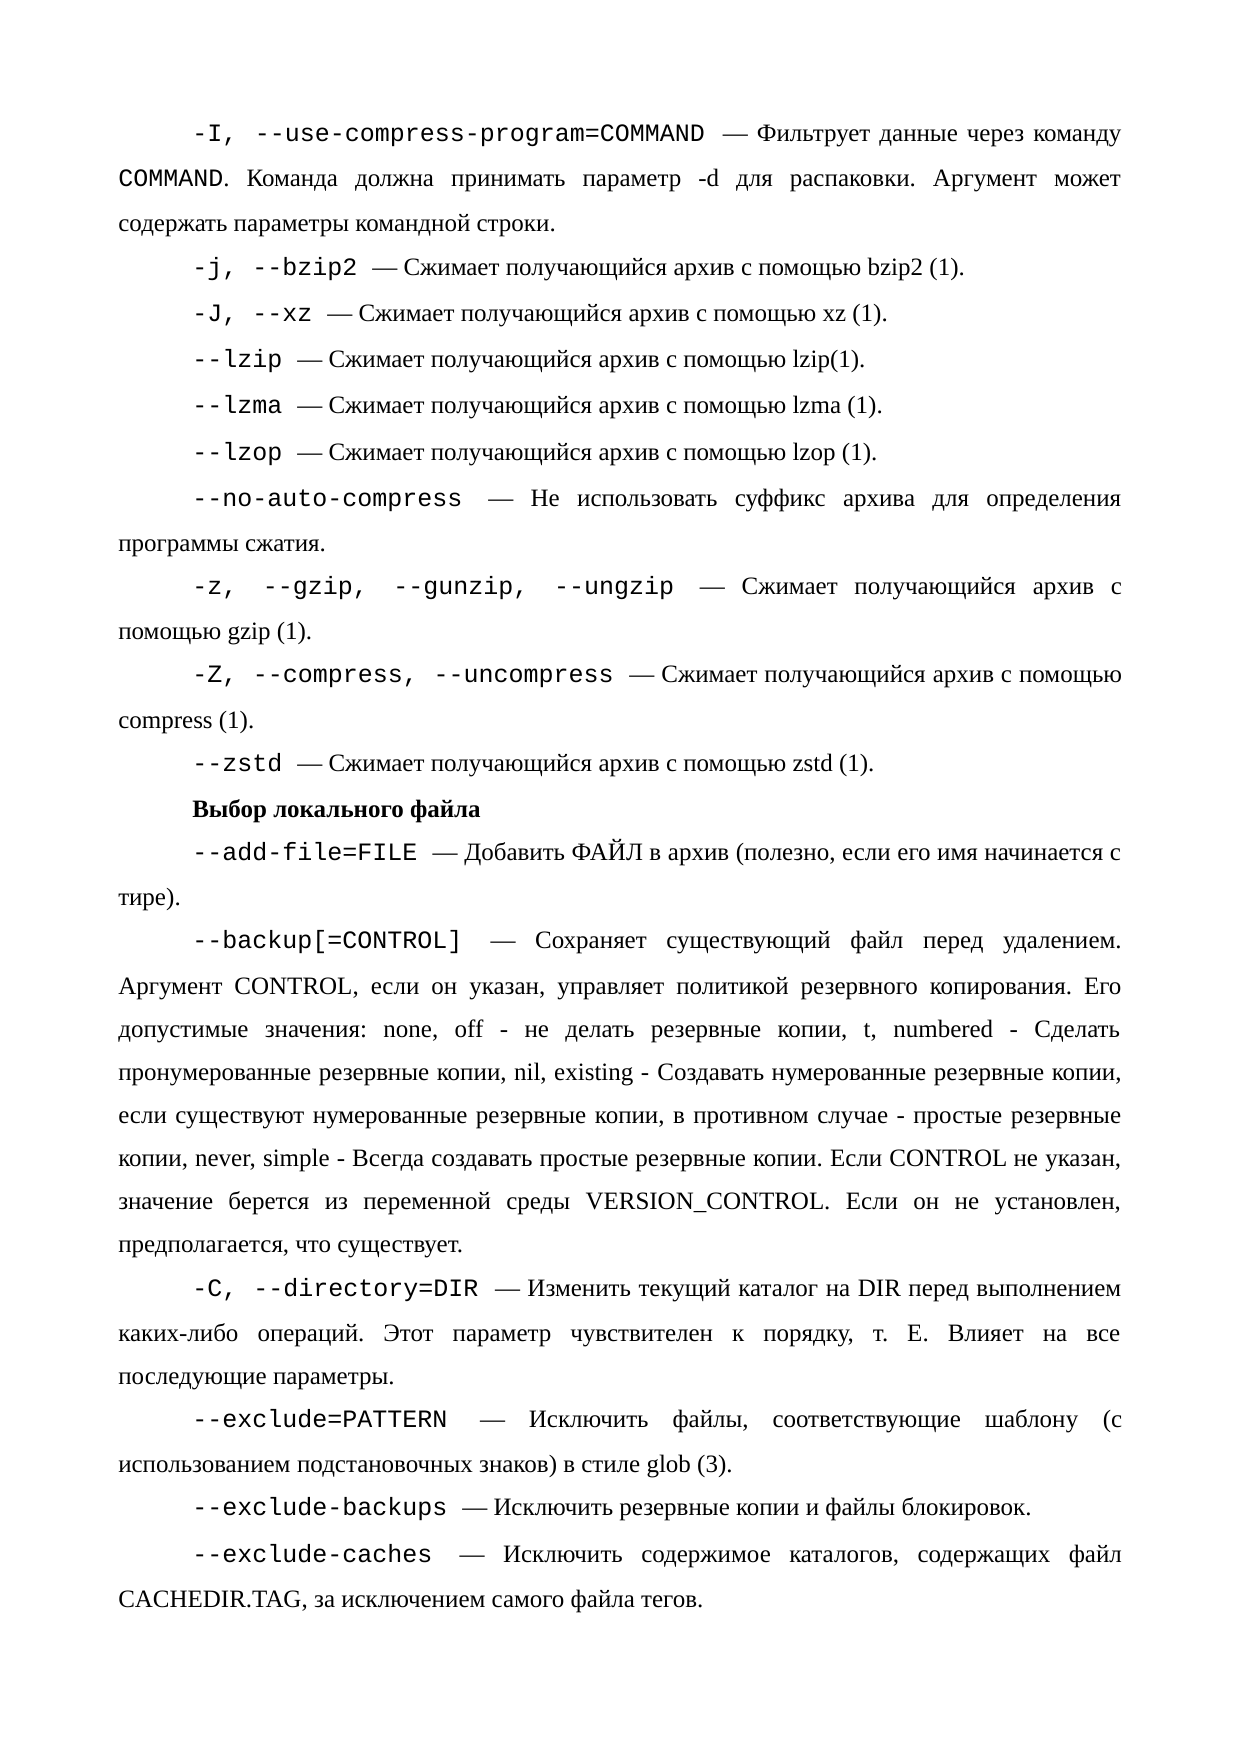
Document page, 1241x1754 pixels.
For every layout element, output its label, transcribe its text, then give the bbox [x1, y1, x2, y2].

text --lzip — Сжимает получающийся архив с помощью lzip(1). [118, 344, 1122, 375]
text --zstd — Сжимает получающийся архив с помощью zstd (1). [118, 748, 1122, 779]
text --no-auto-compress — Не использовать суффикс архива для определения программы сжатия. [118, 483, 1122, 557]
text --exclude=PATTERN — Исключить файлы, соответствующие шаблону (с использованием подстановочных знаков) в стиле glob (3). [118, 1404, 1122, 1478]
text -I, --use-compress-program=COMMAND — Фильтрует данные через команду COMMAND. Команда должна принимать параметр -d для распаковки. Аргумент может содержать параметры командной строки. [118, 118, 1122, 237]
text -Z, --compress, --uncompress — Сжимает получающийся архив с помощью compress (1). [118, 659, 1122, 733]
text -C, --directory=DIR — Изменить текущий каталог на DIR перед выполнением каких-либо операций. Этот параметр чувствителен к порядку, т. Е. Влияет на все последующие параметры. [118, 1273, 1122, 1390]
text -j, --bzip2 — Сжимает получающийся архив с помощью bzip2 (1). [118, 252, 1122, 282]
text Выбор локального файла [118, 794, 1122, 823]
text --lzma — Сжимает получающийся архив с помощью lzma (1). [118, 390, 1122, 421]
text --exclude-caches — Исключить содержимое каталогов, содержащих файл CACHEDIR.TAG, за исключением самого файла тегов. [118, 1539, 1122, 1613]
text --backup[=CONTROL] — Сохраняет существующий файл перед удалением. Аргумент CONTROL, если он указан, управляет политикой резервного копирования. Его допустимые значения: none, off - не делать резервные копии, t, numbered - Сделать пронумерованные резервные копии, nil, existing - Создавать нумерованные резервные копии, если существуют нумерованные резервные копии, в противном случае - простые резервные копии, never, simple - Всегда создавать простые резервные копии. Если CONTROL не указан, значение берется из переменной среды VERSION_CONTROL. Если он не установлен, предполагается, что существует. [118, 926, 1122, 1258]
text --add-file=FILE — Добавить ФАЙЛ в архив (полезно, если его имя начинается с тире). [118, 837, 1122, 911]
text --lzop — Сжимает получающийся архив с помощью lzop (1). [118, 437, 1122, 467]
text -z, --gzip, --gunzip, --ungzip — Сжимает получающийся архив с помощью gzip (1). [118, 571, 1122, 645]
text -J, --xz — Сжимает получающийся архив с помощью xz (1). [118, 298, 1122, 329]
text --exclude-backups — Исключить резервные копии и файлы блокировок. [118, 1492, 1122, 1523]
